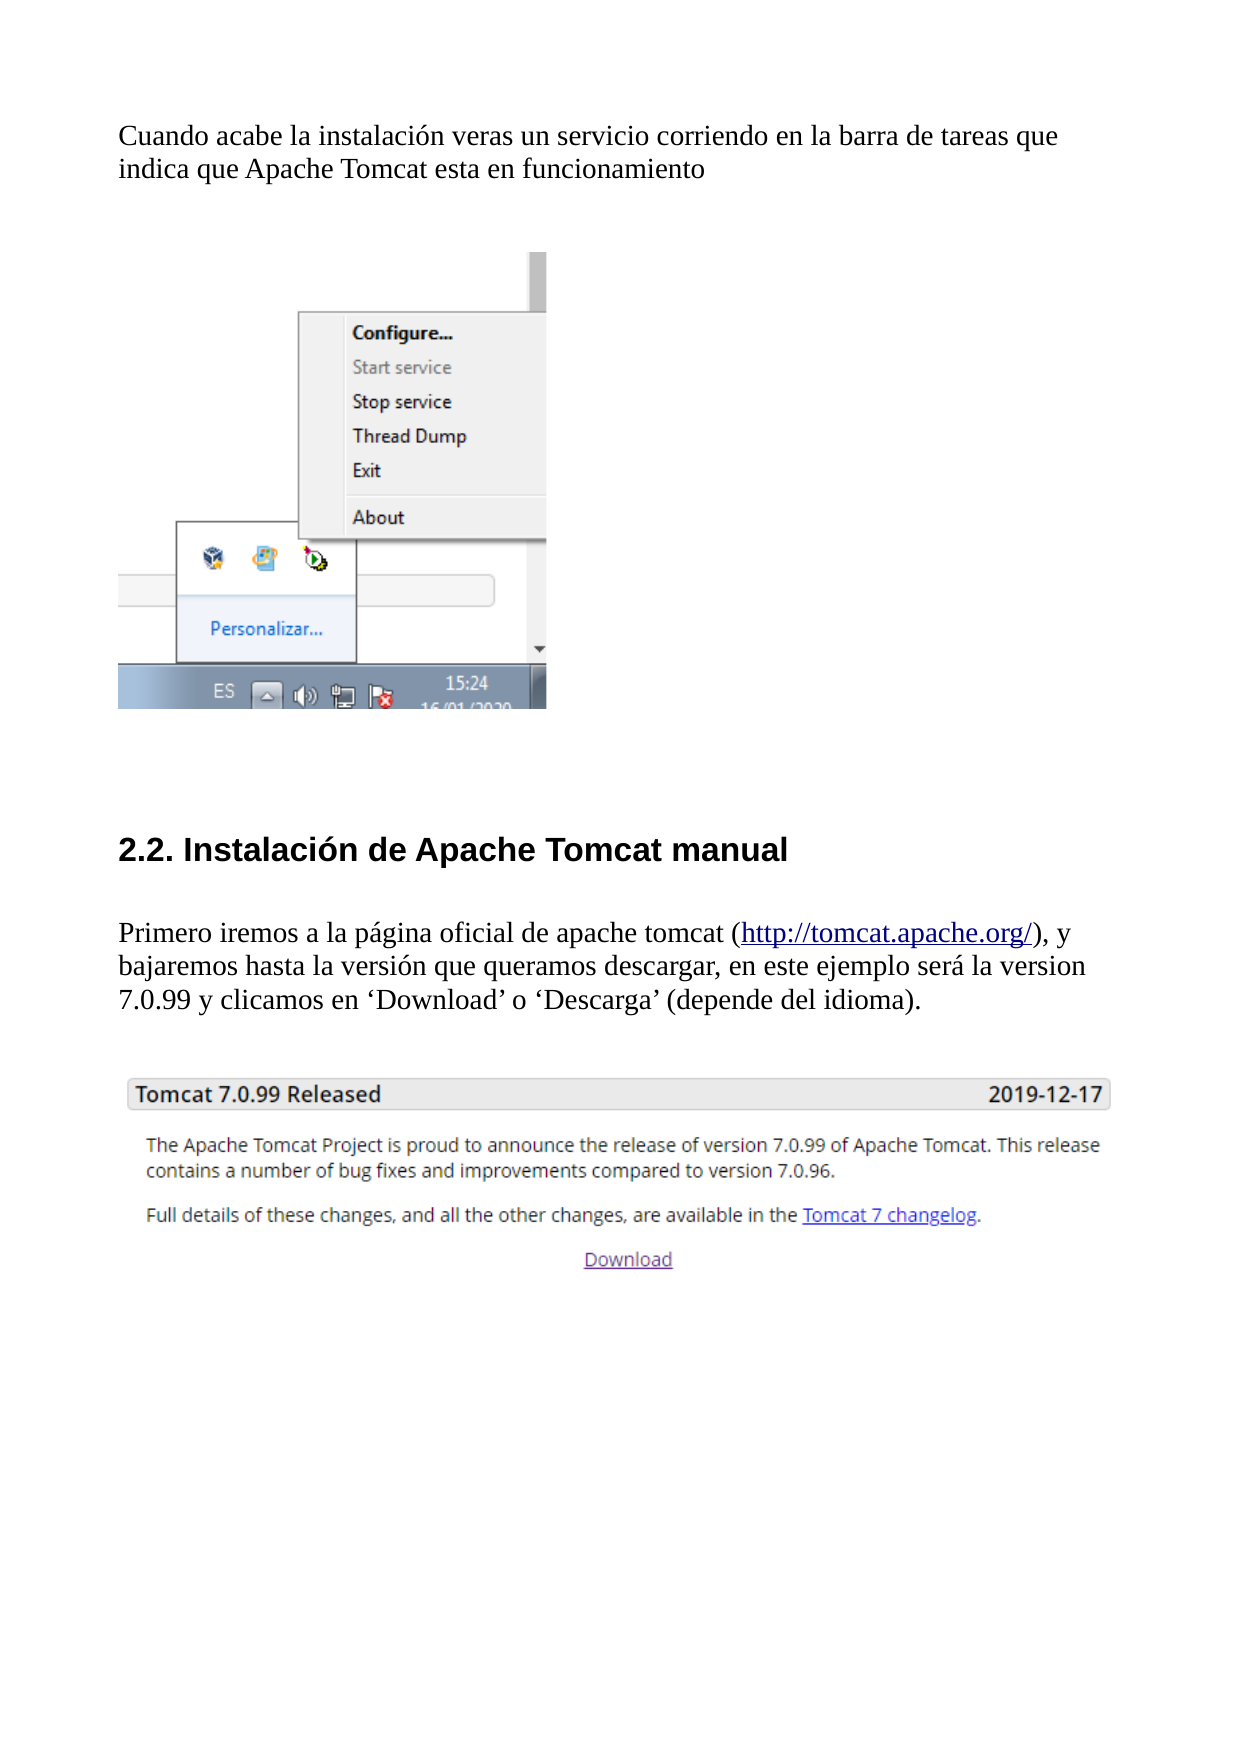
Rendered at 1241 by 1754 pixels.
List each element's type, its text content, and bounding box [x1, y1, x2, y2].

picture [118, 1062, 1123, 1284]
text Primero iremos a la página oficial de apache tomcat (http://tomcat.apache.org/), y [118, 915, 1122, 948]
picture [118, 252, 547, 709]
text Cuando acabe la instalación veras un servicio corriendo en la barra de tareas que indica que Apache Tomcat esta en funcionamiento [118, 118, 1122, 185]
subtitle 2.2. Instalación de Apache Tomcat manual [118, 830, 1122, 869]
text bajaremos hasta la versión que queramos descargar, en este ejemplo será la version 7.0.99 y clicamos en ‘Download’ o ‘Descarga’ (depende del idioma). [118, 948, 1122, 1015]
